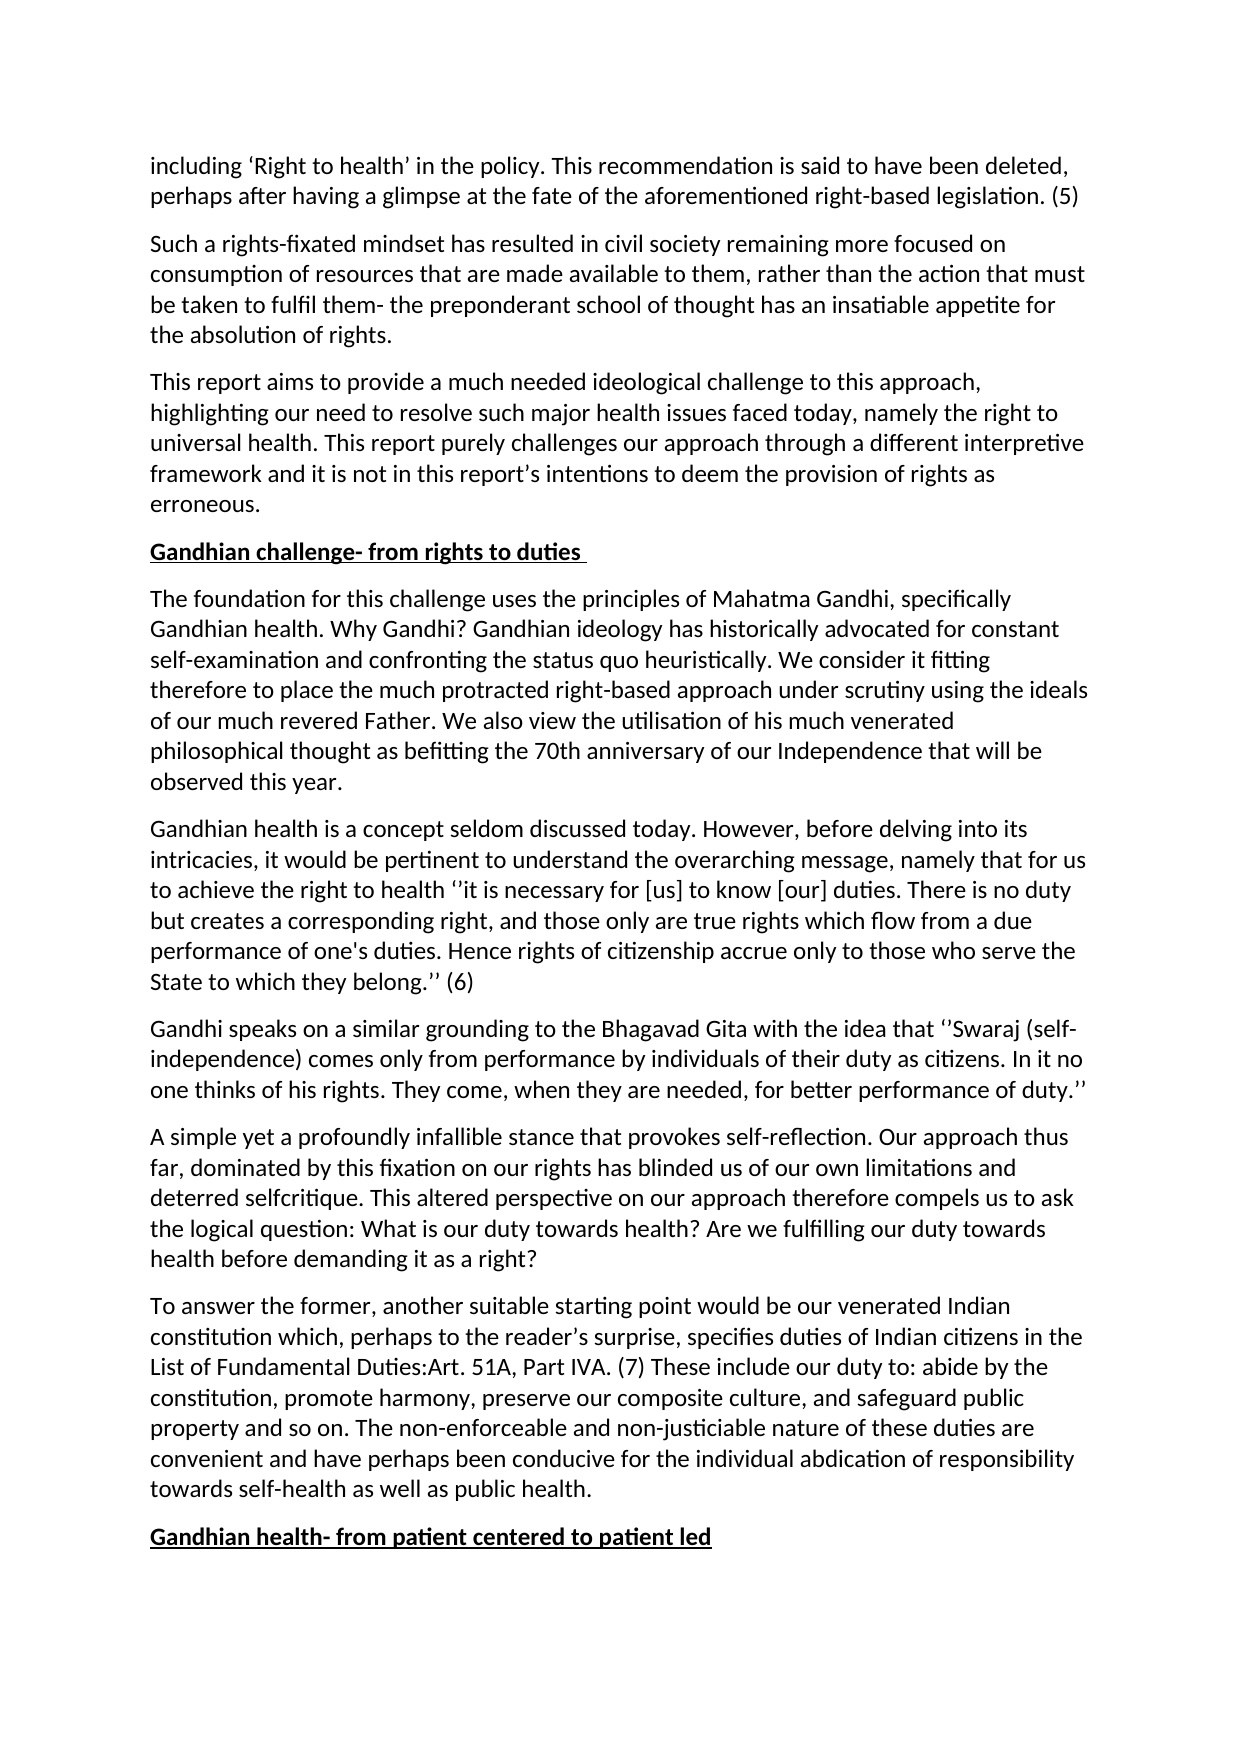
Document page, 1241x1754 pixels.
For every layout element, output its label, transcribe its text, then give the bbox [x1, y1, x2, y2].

text Gandhian health is a concept seldom discussed today. However, before delving into its intricacies, it would be pertinent to understand the overarching message, namely that for us to achieve the right to health ‘’it is necessary for [us] to know [our] duties. There is no duty but creates a corresponding right, and those only are true rights which flow from a due performance of one's duties. Hence rights of citizenship accrue only to those who serve the State to which they belong.’’ (6) [150, 813, 1090, 996]
text A simple yet a profoundly infallible stance that provokes self-reflection. Our approach thus far, dominated by this fixation on our rights has blinded us of our own limitations and deterred selfcritique. This altered perspective on our approach therefore compels us to ask the logical question: What is our duty towards health? Are we fulfilling our duty towards health before demanding it as a right? [150, 1121, 1090, 1274]
text Such a rights-fixated mindset has resulted in civil society remaining more focused on consumption of resources that are made available to them, rather than the action that must be taken to fulfil them- the preponderant school of thought has an insatiable appetite for the absolution of rights. [150, 228, 1090, 350]
text This report aims to provide a much needed ideological challenge to this approach, highlighting our need to resolve such major health issues faced today, namely the right to universal health. This report purely challenges our approach through a different interpretive framework and it is not in this report’s intentions to deem the provision of rights as erroneous. [150, 366, 1090, 519]
text including ‘Right to health’ in the policy. This recommendation is said to have been deleted, perhaps after having a glimpse at the fate of the aforementioned right-based legislation. (5) [150, 150, 1090, 211]
text The foundation for this challenge uses the principles of Mahatma Gandhi, specifically Gandhian health. Why Gandhi? Gandhian ideology has historically advocated for constant self-examination and confronting the status quo heuristically. We consider it fitting therefore to place the much protracted right-based approach under scrutiny using the ideals of our much revered Father. We also view the utilisation of his much venerated philosophical thought as befitting the 70th anniversary of our Independence that will be observed this year. [150, 583, 1090, 797]
text Gandhian challenge- from rights to duties [150, 536, 1090, 566]
text Gandhian health- from patient centered to patient led [150, 1521, 1090, 1551]
text To answer the former, another suitable starting point would be our venerated Indian constitution which, perhaps to the reader’s surprise, specifies duties of Indian citizens in the List of Fundamental Duties:Art. 51A, Part IVA. (7) These include our duty to: abide by the constitution, promote harmony, preserve our composite culture, and safeguard public property and so on. The non-enforceable and non-justiciable nature of these duties are convenient and have perhaps been conducive for the individual abdication of responsibility towards self-health as well as public health. [150, 1291, 1090, 1504]
text Gandhi speaks on a similar grounding to the Bhagavad Gita with the idea that ‘’Swaraj (self-independence) comes only from performance by individuals of their duty as citizens. In it no one thinks of his rights. They come, when they are needed, for better performance of duty.’’ [150, 1013, 1090, 1104]
